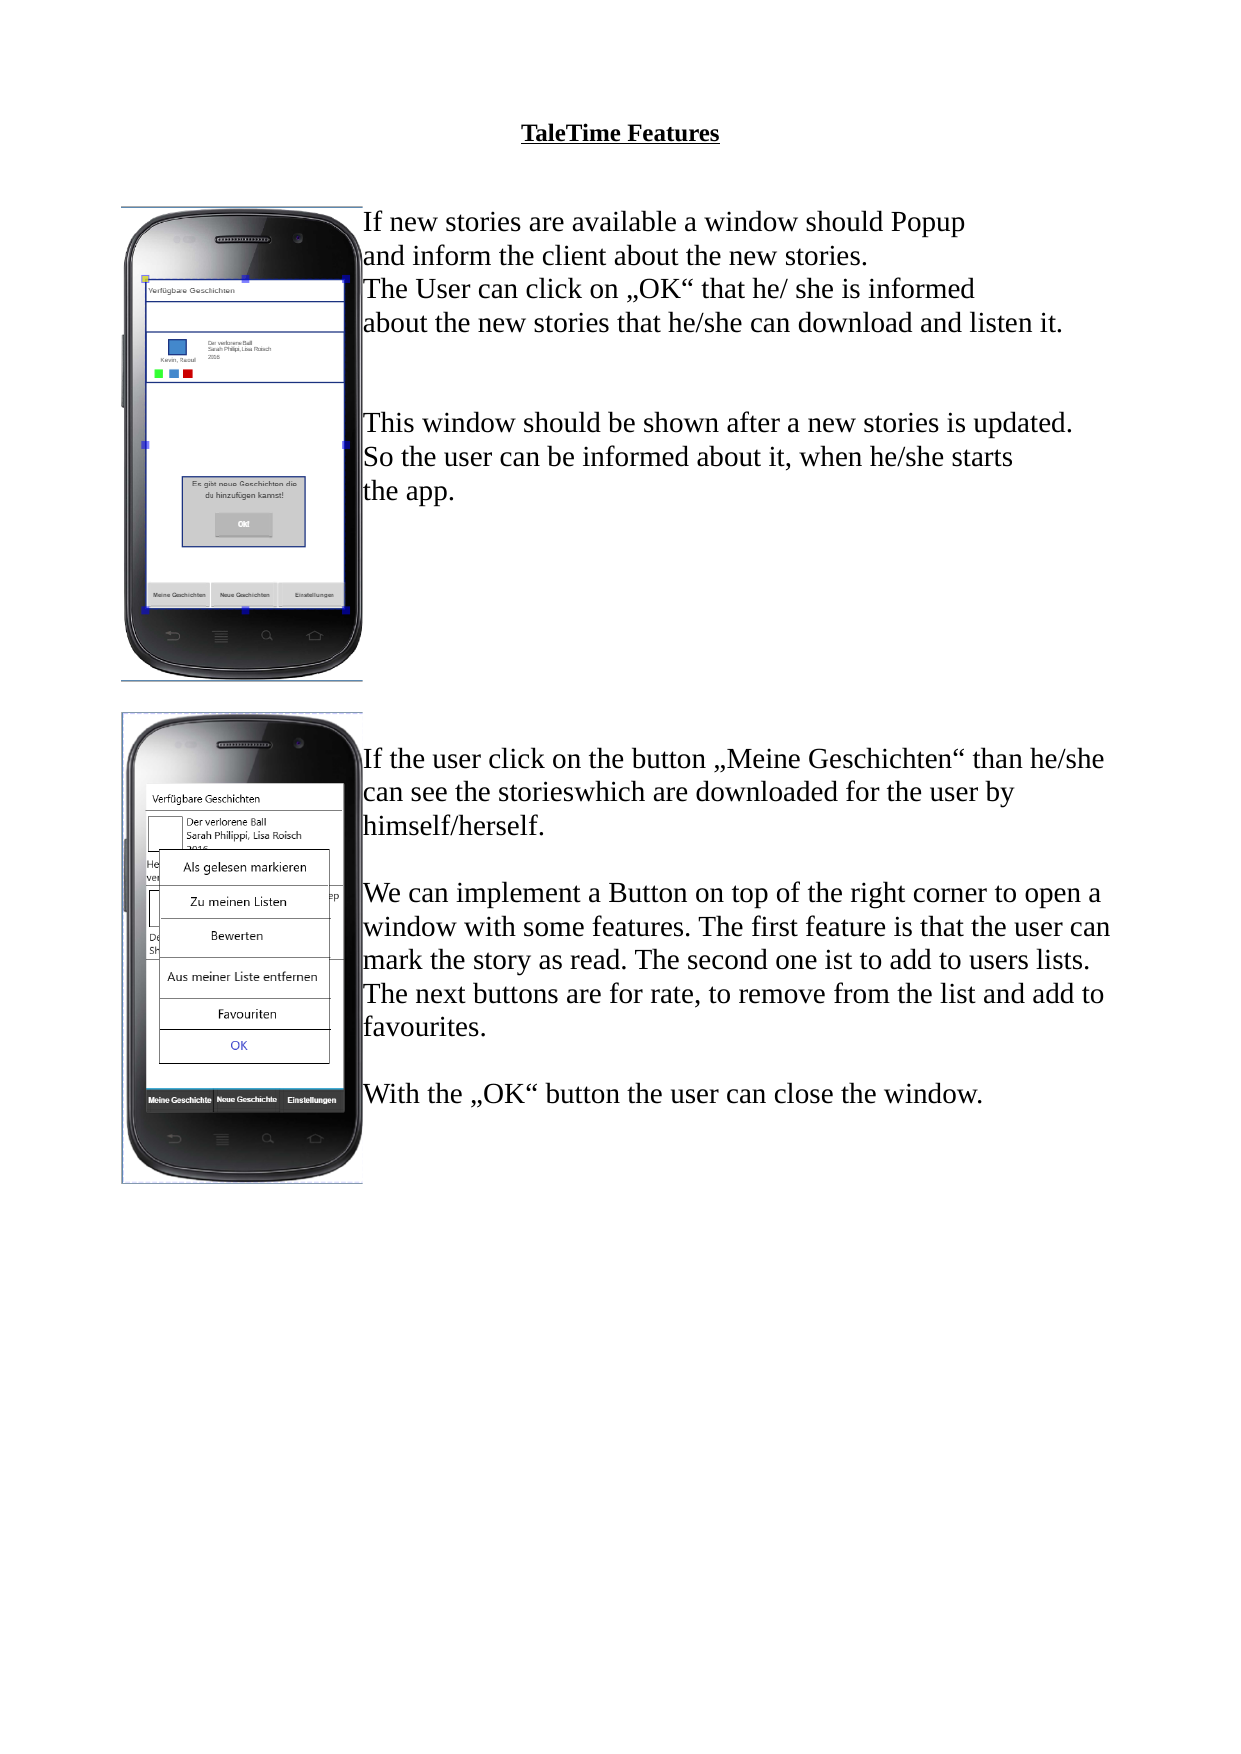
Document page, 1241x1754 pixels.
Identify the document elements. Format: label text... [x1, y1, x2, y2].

picture [121, 206, 363, 682]
picture [121, 712, 363, 1184]
text With the „OK“ button the user can close the window. [363, 1076, 1122, 1110]
text So the user can be informed about it, when he/she starts [363, 439, 1122, 473]
text TaleTime Features [118, 118, 1122, 147]
text If new stories are available a window should Popup [118, 204, 1122, 238]
text about the new stories that he/she can download and listen it. [363, 305, 1122, 338]
text The User can click on „OK“ that he/ she is informed [363, 271, 1122, 305]
text The next buttons are for rate, to remove from the list and add to favourites. [363, 976, 1122, 1043]
text If the user click on the button „Meine Geschichten“ than he/she can see the storieswhich are downloaded for the user by himself/herself. [363, 741, 1122, 842]
text This window should be shown after a new stories is updated. [363, 406, 1122, 439]
text We can implement a Button on top of the right corner to open a window with some features. The first feature is that the user can mark the story as read. The second one ist to add to users lists. [363, 875, 1122, 976]
text the app. [363, 473, 1122, 506]
text and inform the client about the new stories. [363, 238, 1122, 271]
